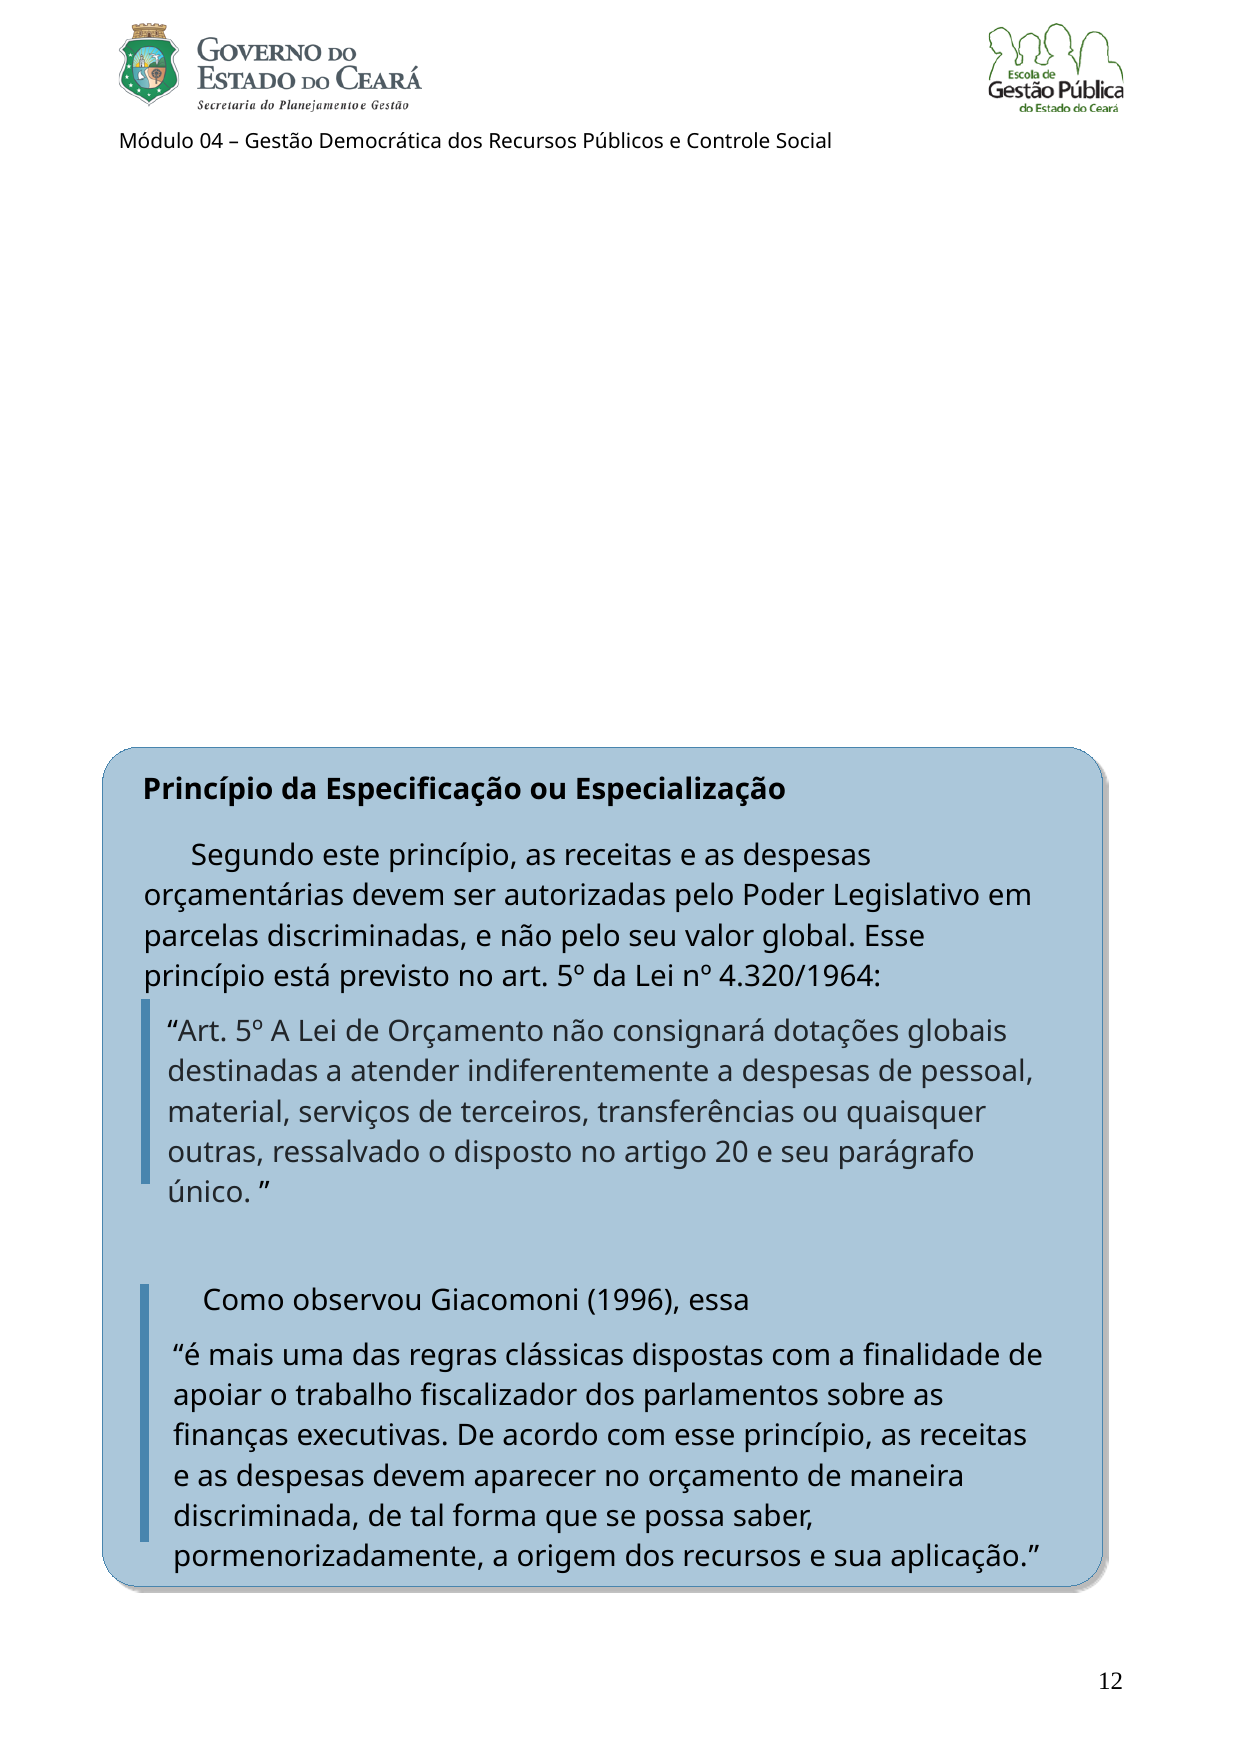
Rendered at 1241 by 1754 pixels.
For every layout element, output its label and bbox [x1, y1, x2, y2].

picture [118, 23, 1124, 112]
